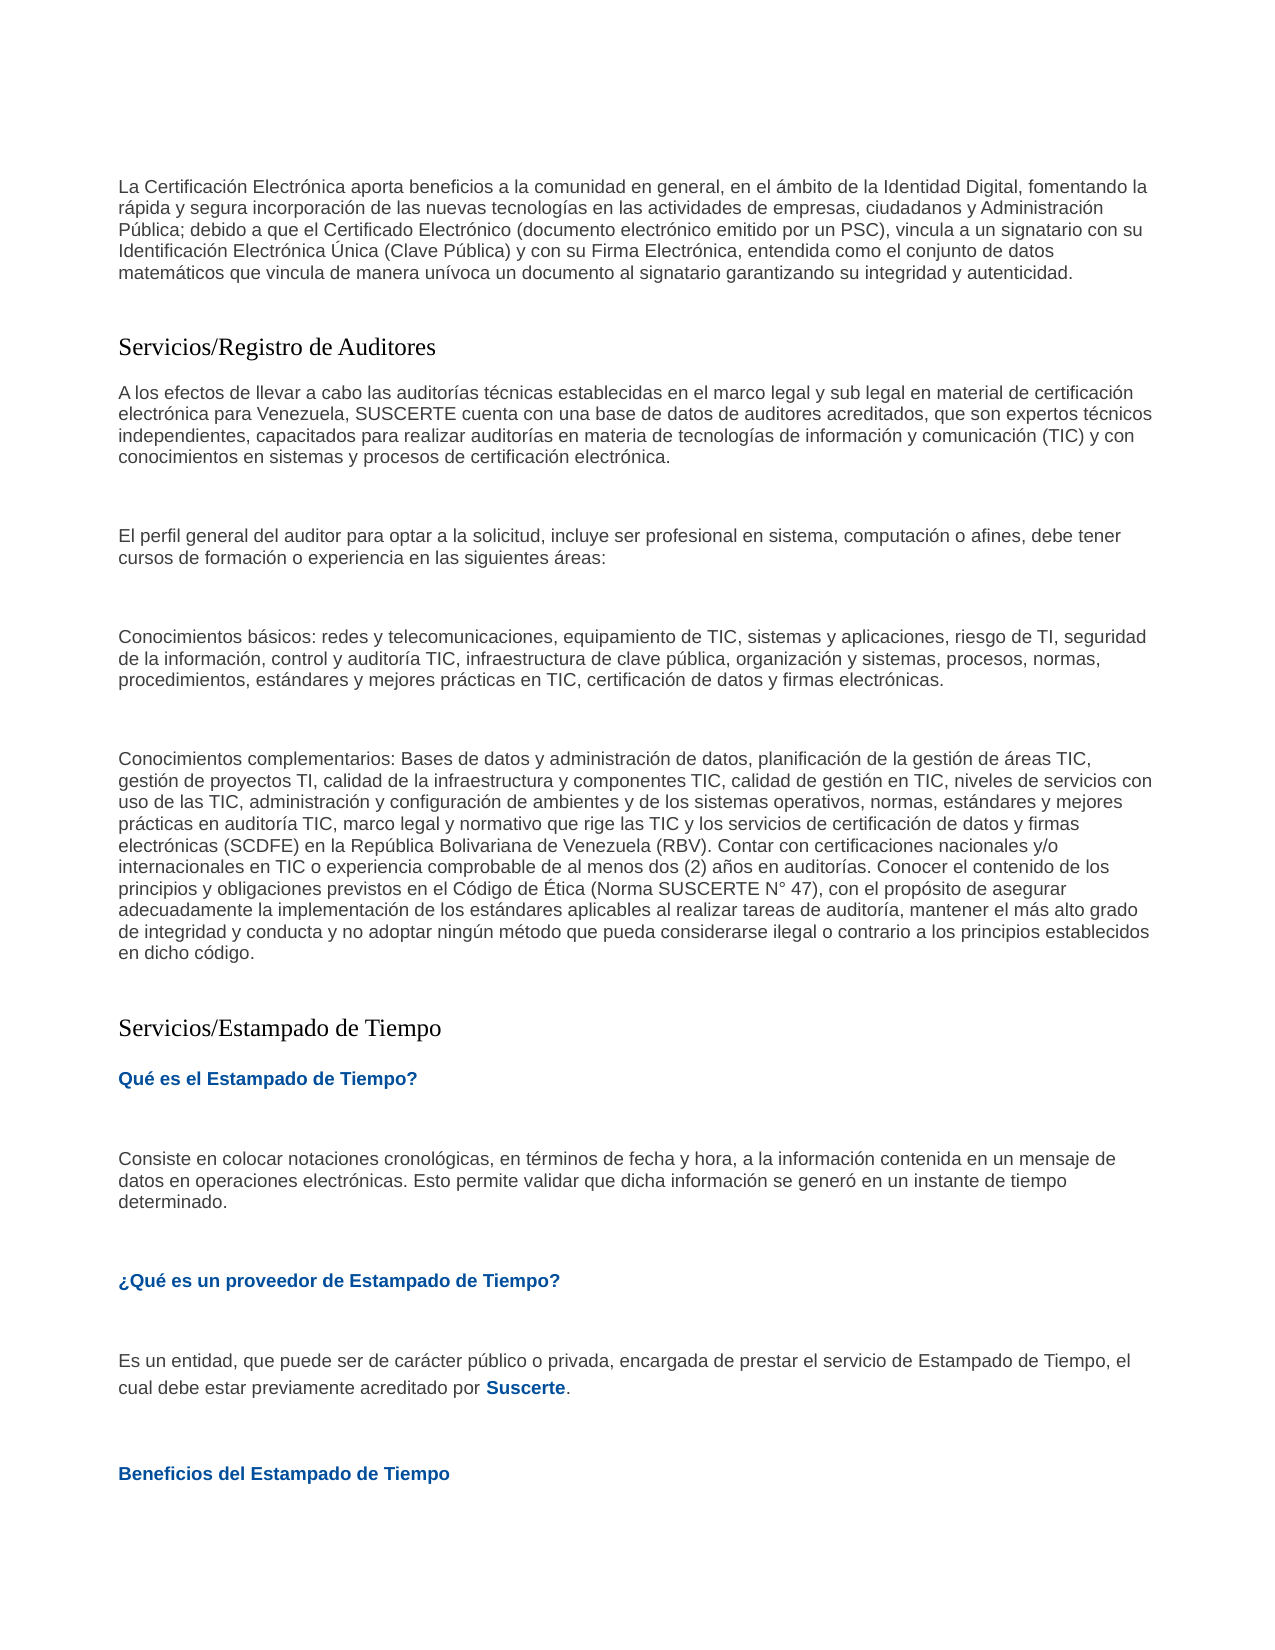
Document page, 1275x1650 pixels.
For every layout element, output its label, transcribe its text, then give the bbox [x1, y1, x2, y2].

text Servicios/Estampado de Tiempo [118, 1013, 1157, 1042]
text La Certificación Electrónica aporta beneficios a la comunidad en general, en el ámbito de la Identidad Digital, fomentando la rápida y segura incorporación de las nuevas tecnologías en las actividades de empresas, ciudadanos y Administración Pública; debido a que el Certificado Electrónico (documento electrónico emitido por un PSC), vincula a un signatario con su Identificación Electrónica Única (Clave Pública) y con su Firma Electrónica, entendida como el conjunto de datos matemáticos que vincula de manera unívoca un documento al signatario garantizando su integridad y autenticidad. [118, 118, 1157, 283]
text A los efectos de llevar a cabo las auditorías técnicas establecidas en el marco legal y sub legal en material de certificación electrónica para Venezuela, SUSCERTE cuenta con una base de datos de auditores acreditados, que son expertos técnicos independientes, capacitados para realizar auditorías en materia de tecnologías de información y comunicación (TIC) y con conocimientos en sistemas y procesos de certificación electrónica. El perfil general del auditor para optar a la solicitud, incluye ser profesional en sistema, computación o afines, debe tener cursos de formación o experiencia en las siguientes áreas: Conocimientos básicos: redes y telecomunicaciones, equipamiento de TIC, sistemas y aplicaciones, riesgo de TI, seguridad de la información, control y auditoría TIC, infraestructura de clave pública, organización y sistemas, procesos, normas, procedimientos, estándares y mejores prácticas en TIC, certificación de datos y firmas electrónicas. Conocimientos complementarios: Bases de datos y administración de datos, planificación de la gestión de áreas TIC, gestión de proyectos TI, calidad de la infraestructura y componentes TIC, calidad de gestión en TIC, niveles de servicios con uso de las TIC, administración y configuración de ambientes y de los sistemas operativos, normas, estándares y mejores prácticas en auditoría TIC, marco legal y normativo que rige las TIC y los servicios de certificación de datos y firmas electrónicas (SCDFE) en la República Bolivariana de Venezuela (RBV). Contar con certificaciones nacionales y/o internacionales en TIC o experiencia comprobable de al menos dos (2) años en auditorías. Conocer el contenido de los principios y obligaciones previstos en el Código de Ética (Norma SUSCERTE N° 47), con el propósito de asegurar adecuadamente la implementación de los estándares aplicables al realizar tareas de auditoría, mantener el más alto grado de integridad y conducta y no adoptar ningún método que pueda considerarse ilegal o contrario a los principios establecidos en dicho código. [118, 382, 1157, 964]
text Servicios/Registro de Auditores [118, 332, 1157, 361]
text Qué es el Estampado de Tiempo? Consiste en colocar notaciones cronológicas, en términos de fecha y hora, a la información contenida en un mensaje de datos en operaciones electrónicas. Esto permite validar que dicha información se generó en un instante de tiempo determinado. ¿Qué es un proveedor de Estampado de Tiempo? Es un entidad, que puede ser de carácter público o privada, encargada de prestar el servicio de Estampado de Tiempo, el cual debe estar previamente acreditado por Suscerte. Beneficios del Estampado de Tiempo [118, 1062, 1157, 1515]
